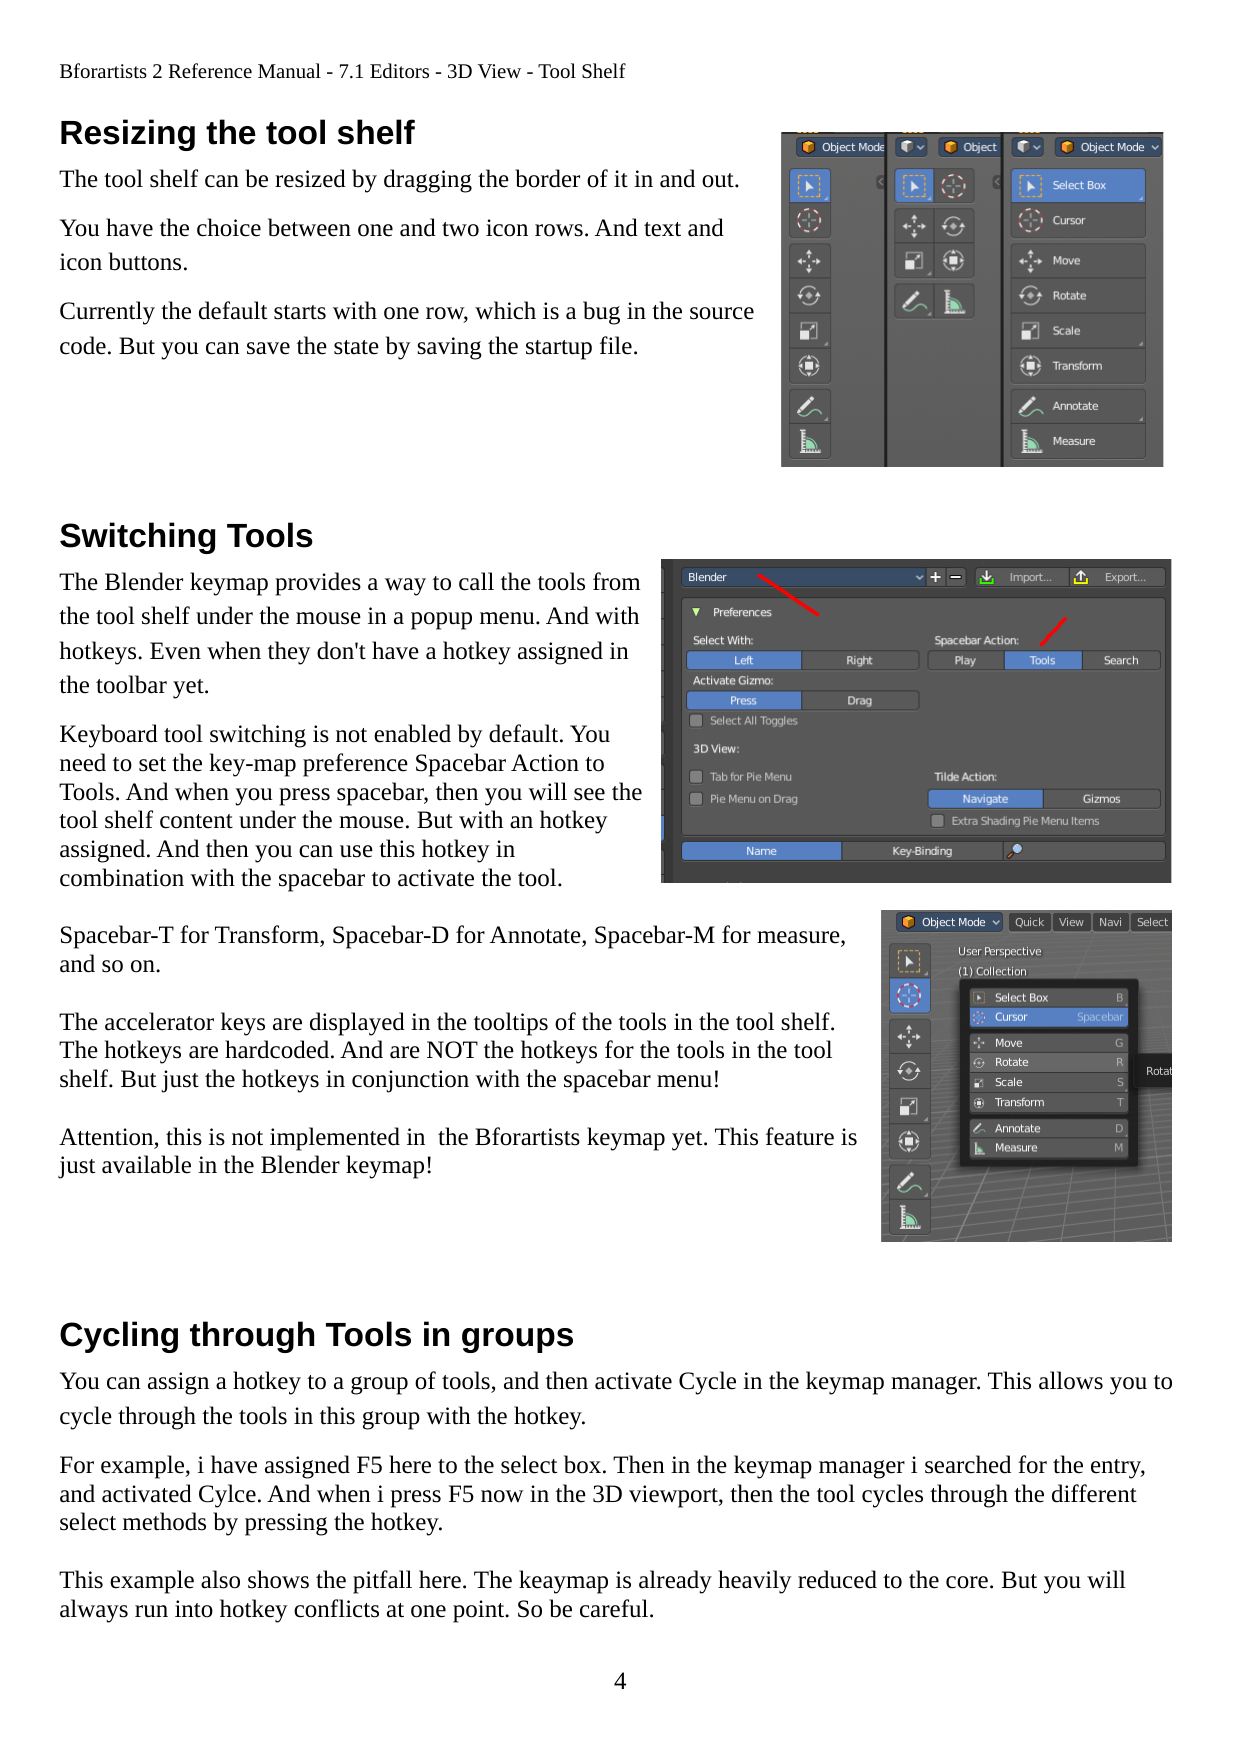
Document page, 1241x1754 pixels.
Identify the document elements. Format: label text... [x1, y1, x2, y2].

text Currently the default starts with one row, which is a bug in the source code. But you can save the state by saving the startup file. [59, 296, 781, 359]
subtitle Switching Tools [59, 516, 1181, 554]
text The Blender keymap provides a way to call the tools from the tool shelf under the mouse in a popup menu. And with hotkeys. Even when they don't have a hotkey assigned in the toolbar yet. [59, 567, 661, 699]
text Keyboard tool switching is not enabled by default. You need to set the key-map preference Spacebar Action to Tools. And when you press spacebar, then you will see the tool shelf content under the mouse. But with an hotkey assigned. And then you can use this hotkey in combination with the spacebar to activate the tool. [59, 719, 1181, 892]
text You have the choice between one and two icon rows. And text and icon buttons. [59, 213, 781, 276]
text The tool shelf can be resized by dragging the border of it in and out. [59, 164, 781, 192]
subtitle Resizing the tool shelf [59, 113, 1181, 151]
text Attention, this is not implemented in the Bforartists keymap yet. This feature is just available in the Blender keymap! [59, 1122, 881, 1179]
text Spacebar-T for Transform, Spacebar-D for Annotate, Spacebar-M for measure, and so on. [59, 921, 881, 978]
subtitle Cycling through Tools in groups [59, 1315, 1181, 1354]
picture [661, 556, 1172, 883]
text You can assign a hotkey to a group of tools, and then activate Cycle in the keymap manager. This allows you to cycle through the tools in this group with the hotkey. [59, 1366, 1181, 1429]
picture [881, 910, 1172, 1242]
text For example, i have assigned F5 here to the select box. Then in the keymap manager i searched for the entry, and activated Cylce. And when i press F5 now in the 3D viewport, then the tool cycles through the different select methods by pressing the hotkey. [59, 1450, 1181, 1536]
text The accelerator keys are displayed in the tooltips of the tools in the tool shelf. The hotkeys are hardcoded. And are NOT the hotkeys for the tools in the tool shelf. But just the hotkeys in conjunction with the spacebar menu! [59, 1007, 881, 1093]
text This example also shows the pitfall here. The keaymap is already heavily reduced to the core. But you will always run into hotkey conflicts at one point. So be careful. [59, 1565, 1181, 1622]
picture [781, 132, 1164, 467]
